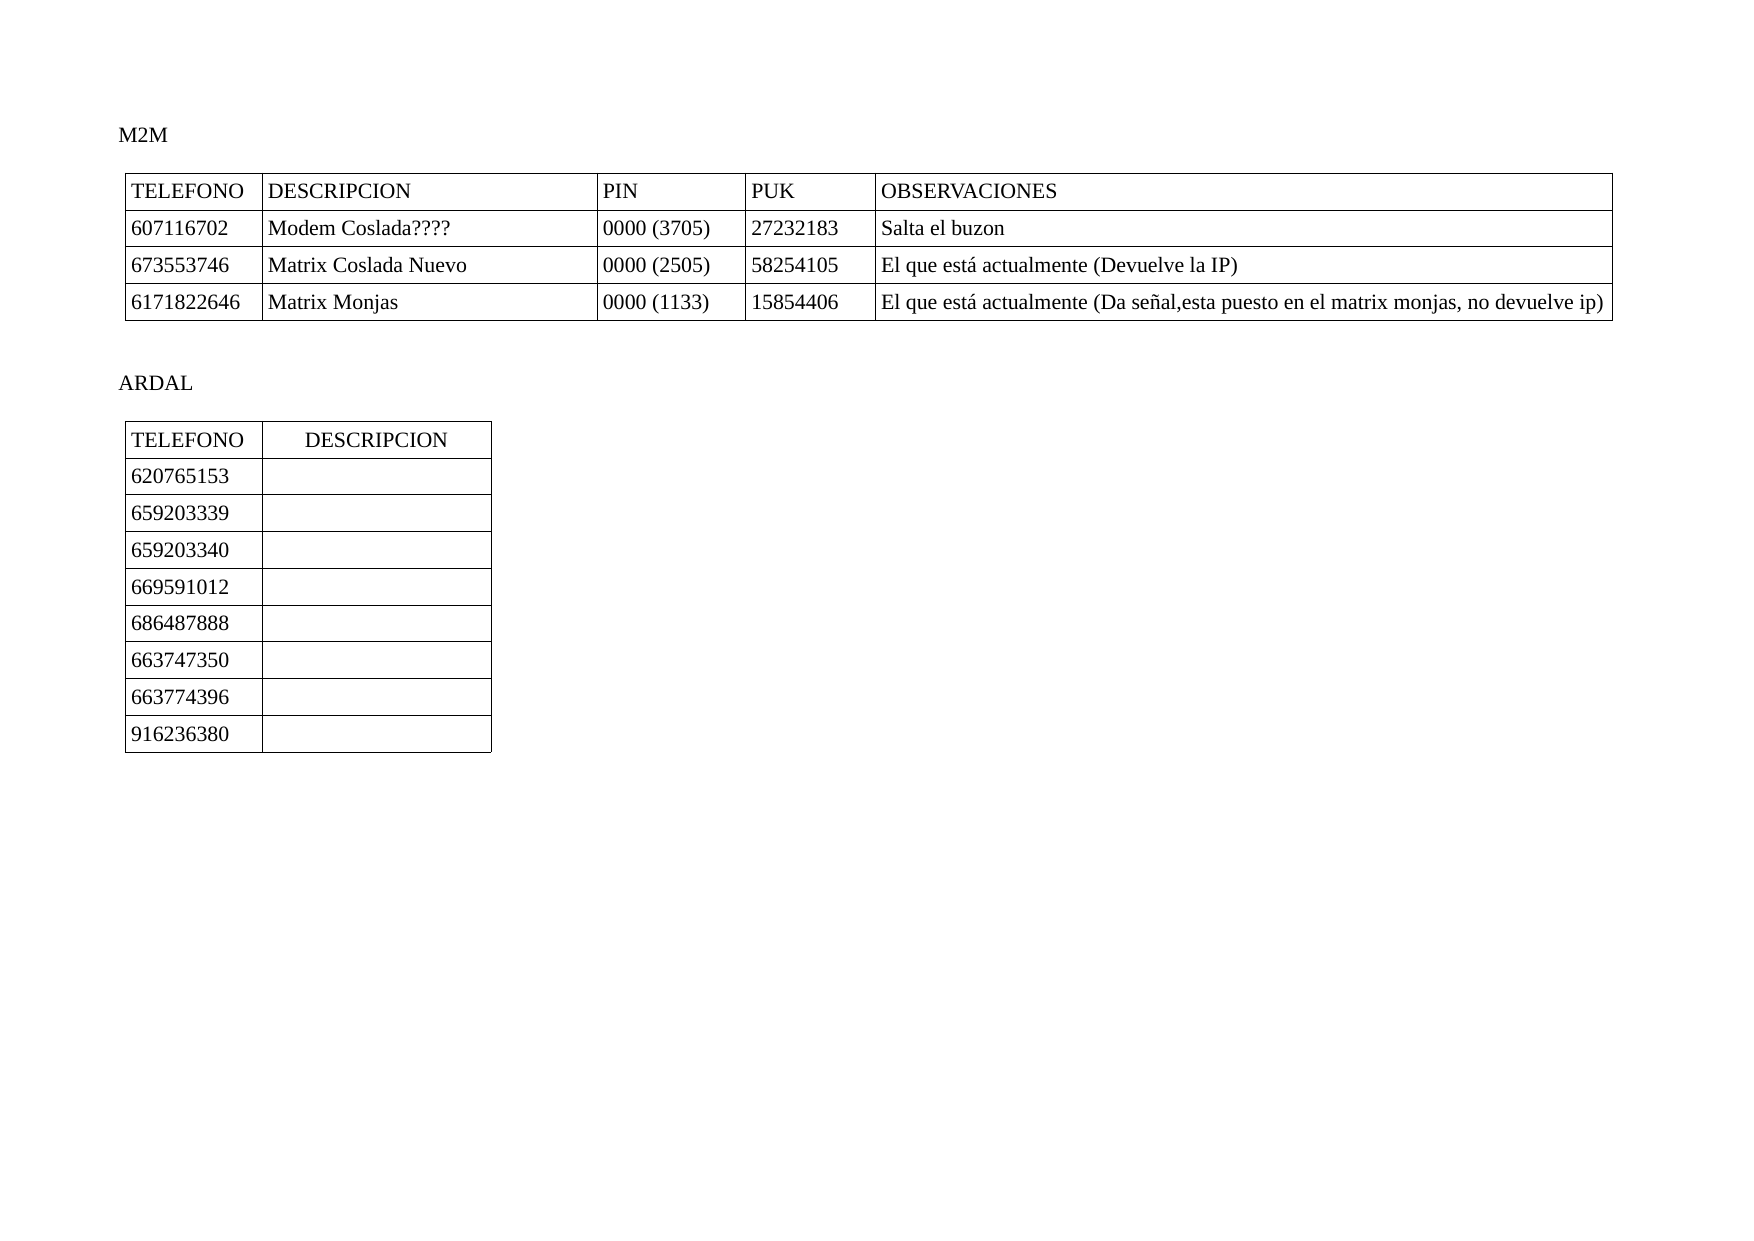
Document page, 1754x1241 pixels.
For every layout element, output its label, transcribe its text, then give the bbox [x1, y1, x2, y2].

text M2M [118, 122, 1636, 147]
table_cell 916236380 [126, 716, 262, 752]
table_cell [263, 642, 491, 678]
table_cell Matrix Monjas [263, 284, 597, 320]
table_cell 669591012 [126, 569, 262, 604]
table_header OBSERVACIONES [876, 174, 1612, 209]
table_cell 673553746 [126, 247, 262, 283]
table_cell [263, 679, 491, 715]
table_cell [263, 495, 491, 531]
table_cell 663747350 [126, 642, 262, 678]
text ARDAL [118, 370, 1636, 396]
table_cell 659203340 [126, 532, 262, 568]
table_header TELEFONO [126, 422, 262, 457]
table_cell 58254105 [746, 247, 875, 283]
table_cell 27232183 [746, 211, 875, 246]
table_cell [263, 459, 491, 494]
table_header PIN [598, 174, 745, 209]
table_cell Modem Coslada???? [263, 211, 597, 246]
table_cell Salta el buzon [876, 211, 1612, 246]
table_header PUK [746, 174, 875, 209]
table_cell 663774396 [126, 679, 262, 715]
table_header DESCRIPCION [263, 422, 491, 457]
table_cell 0000 (2505) [598, 247, 745, 283]
table_cell 0000 (1133) [598, 284, 745, 320]
table_cell [263, 716, 491, 752]
table_cell 15854406 [746, 284, 875, 320]
table_header DESCRIPCION [263, 174, 597, 209]
table_cell [263, 606, 491, 641]
table_cell 607116702 [126, 211, 262, 246]
table_cell 686487888 [126, 606, 262, 641]
table_cell 620765153 [126, 459, 262, 494]
table_cell El que está actualmente (Devuelve la IP) [876, 247, 1612, 283]
table_cell El que está actualmente (Da señal,esta puesto en el matrix monjas, no devuelve ip) [876, 284, 1612, 320]
table_cell 0000 (3705) [598, 211, 745, 246]
table_cell 659203339 [126, 495, 262, 531]
table_cell Matrix Coslada Nuevo [263, 247, 597, 283]
table_cell [263, 569, 491, 604]
table_cell 6171822646 [126, 284, 262, 320]
table_header TELEFONO [126, 174, 262, 209]
table_cell [263, 532, 491, 568]
